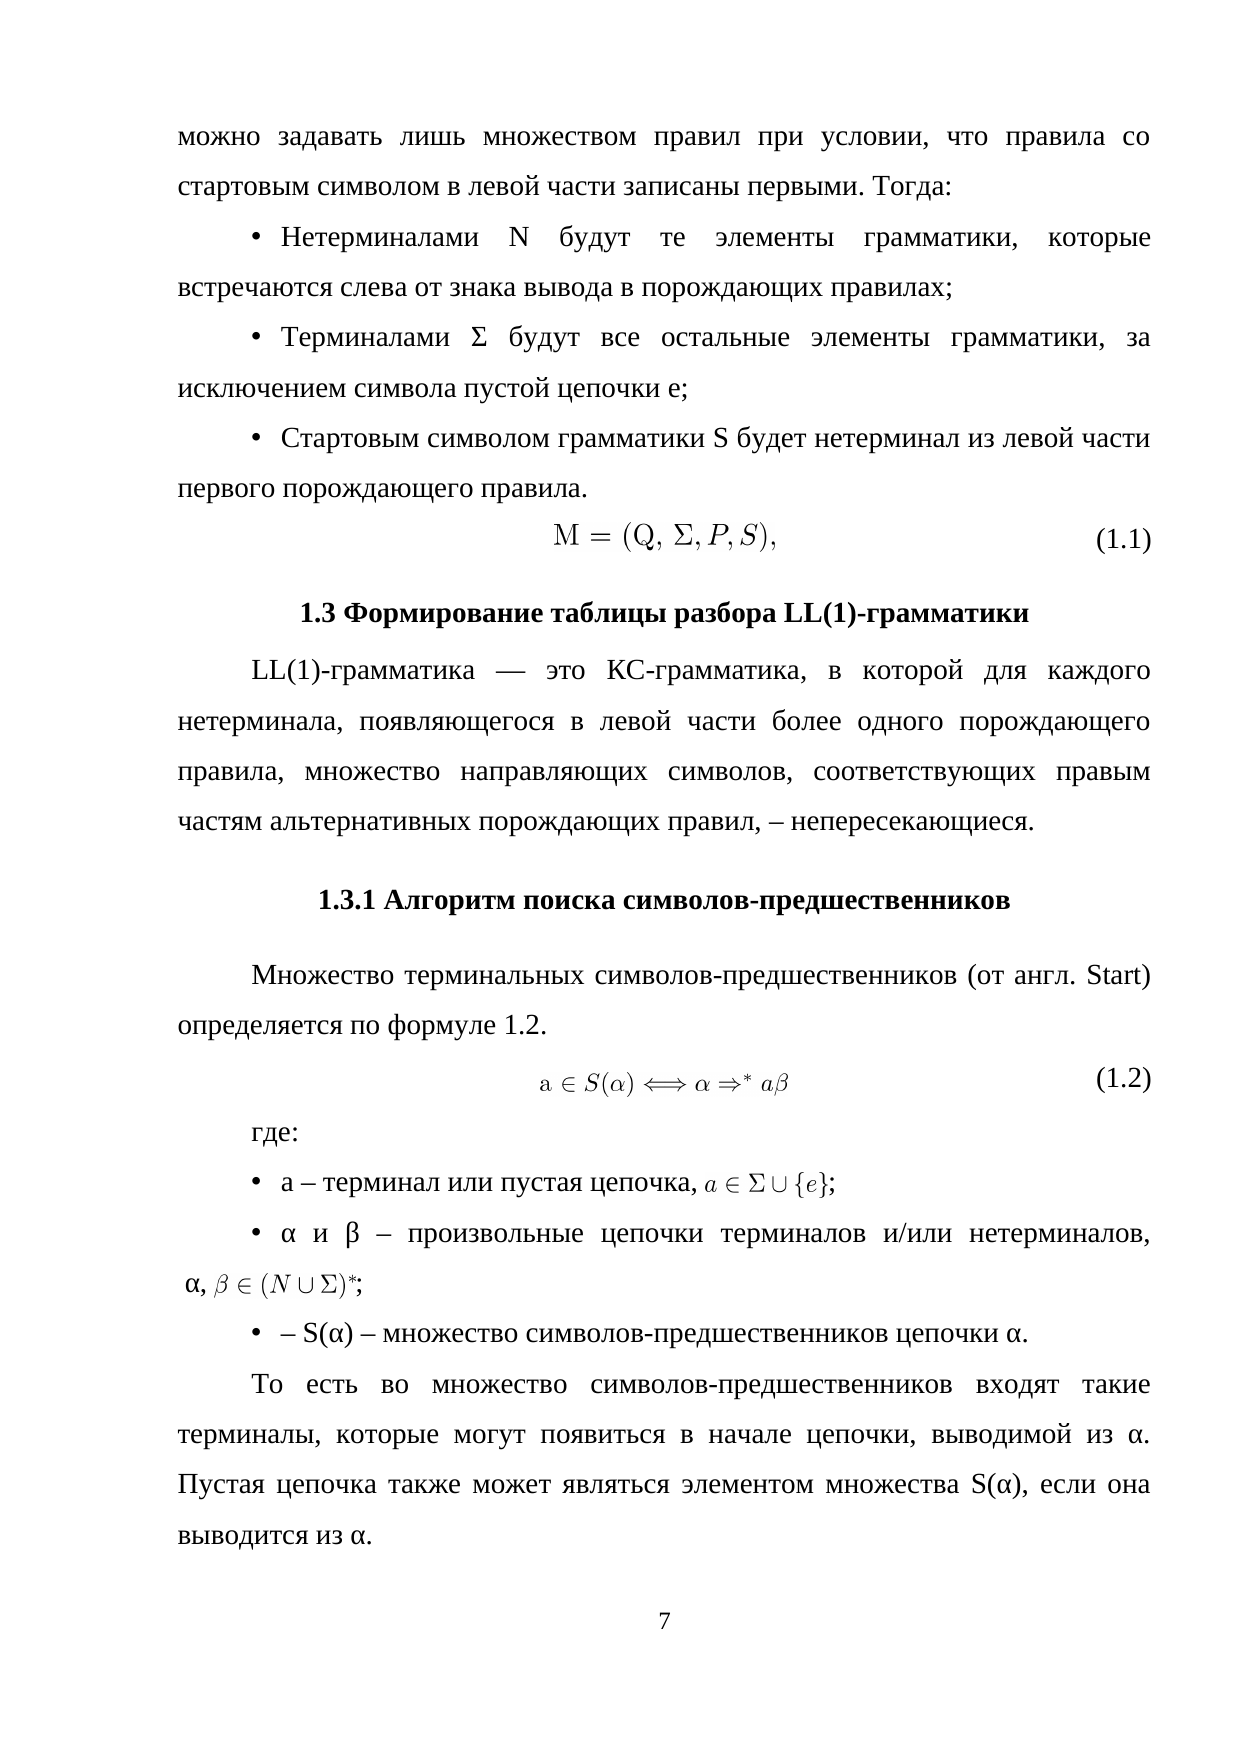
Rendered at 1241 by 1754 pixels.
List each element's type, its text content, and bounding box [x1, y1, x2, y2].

text То есть во множество символов-предшественников входят такие терминалы, которые могут появиться в начале цепочки, выводимой из α. Пустая цепочка также может являться элементом множества S(α), если она выводится из α. [177, 1366, 1152, 1550]
text (1.2) [177, 1057, 1152, 1097]
picture [554, 522, 775, 552]
subtitle 1.3 Формирование таблицы разбора LL(1)-грамматики [177, 595, 1152, 628]
text можно задавать лишь множеством правил при условии, что правила со стартовым символом в левой части записаны первыми. Тогда: [177, 118, 1152, 202]
text LL(1)-грамматика — это КС-грамматика, в которой для каждого нетерминала, появляющегося в левой части более одного порождающего правила, множество направляющих символов, соответствующих правым частям альтернативных порождающих правил, – непересекающиеся. [177, 652, 1152, 837]
text Множество терминальных символов-предшественников (от англ. Start) определяется по формуле 1.2. [177, 957, 1152, 1041]
list Терминалами Σ будут все остальные элементы грамматики, за исключением символа пустой цепочки e; [177, 319, 1152, 403]
list Нетерминалами N будут те элементы грамматики, которые встречаются слева от знака вывода в порождающих правилах; [177, 219, 1152, 303]
text где: [177, 1114, 1152, 1147]
text (1.1) [177, 521, 1152, 554]
picture [214, 1273, 356, 1299]
picture [540, 1072, 788, 1097]
picture [705, 1172, 828, 1198]
list Стартовым символом грамматики S будет нетерминал из левой части первого порождающего правила. [177, 420, 1152, 504]
list a – терминал или пустая цепочка, ; [177, 1164, 1152, 1198]
subtitle 1.3.1 Алгоритм поиска символов-предшественников [177, 882, 1152, 916]
list α и β – произвольные цепочки терминалов и/или нетерминалов, α, ; [177, 1215, 1152, 1299]
list – S(α) – множество символов-предшественников цепочки α. [177, 1316, 1152, 1349]
